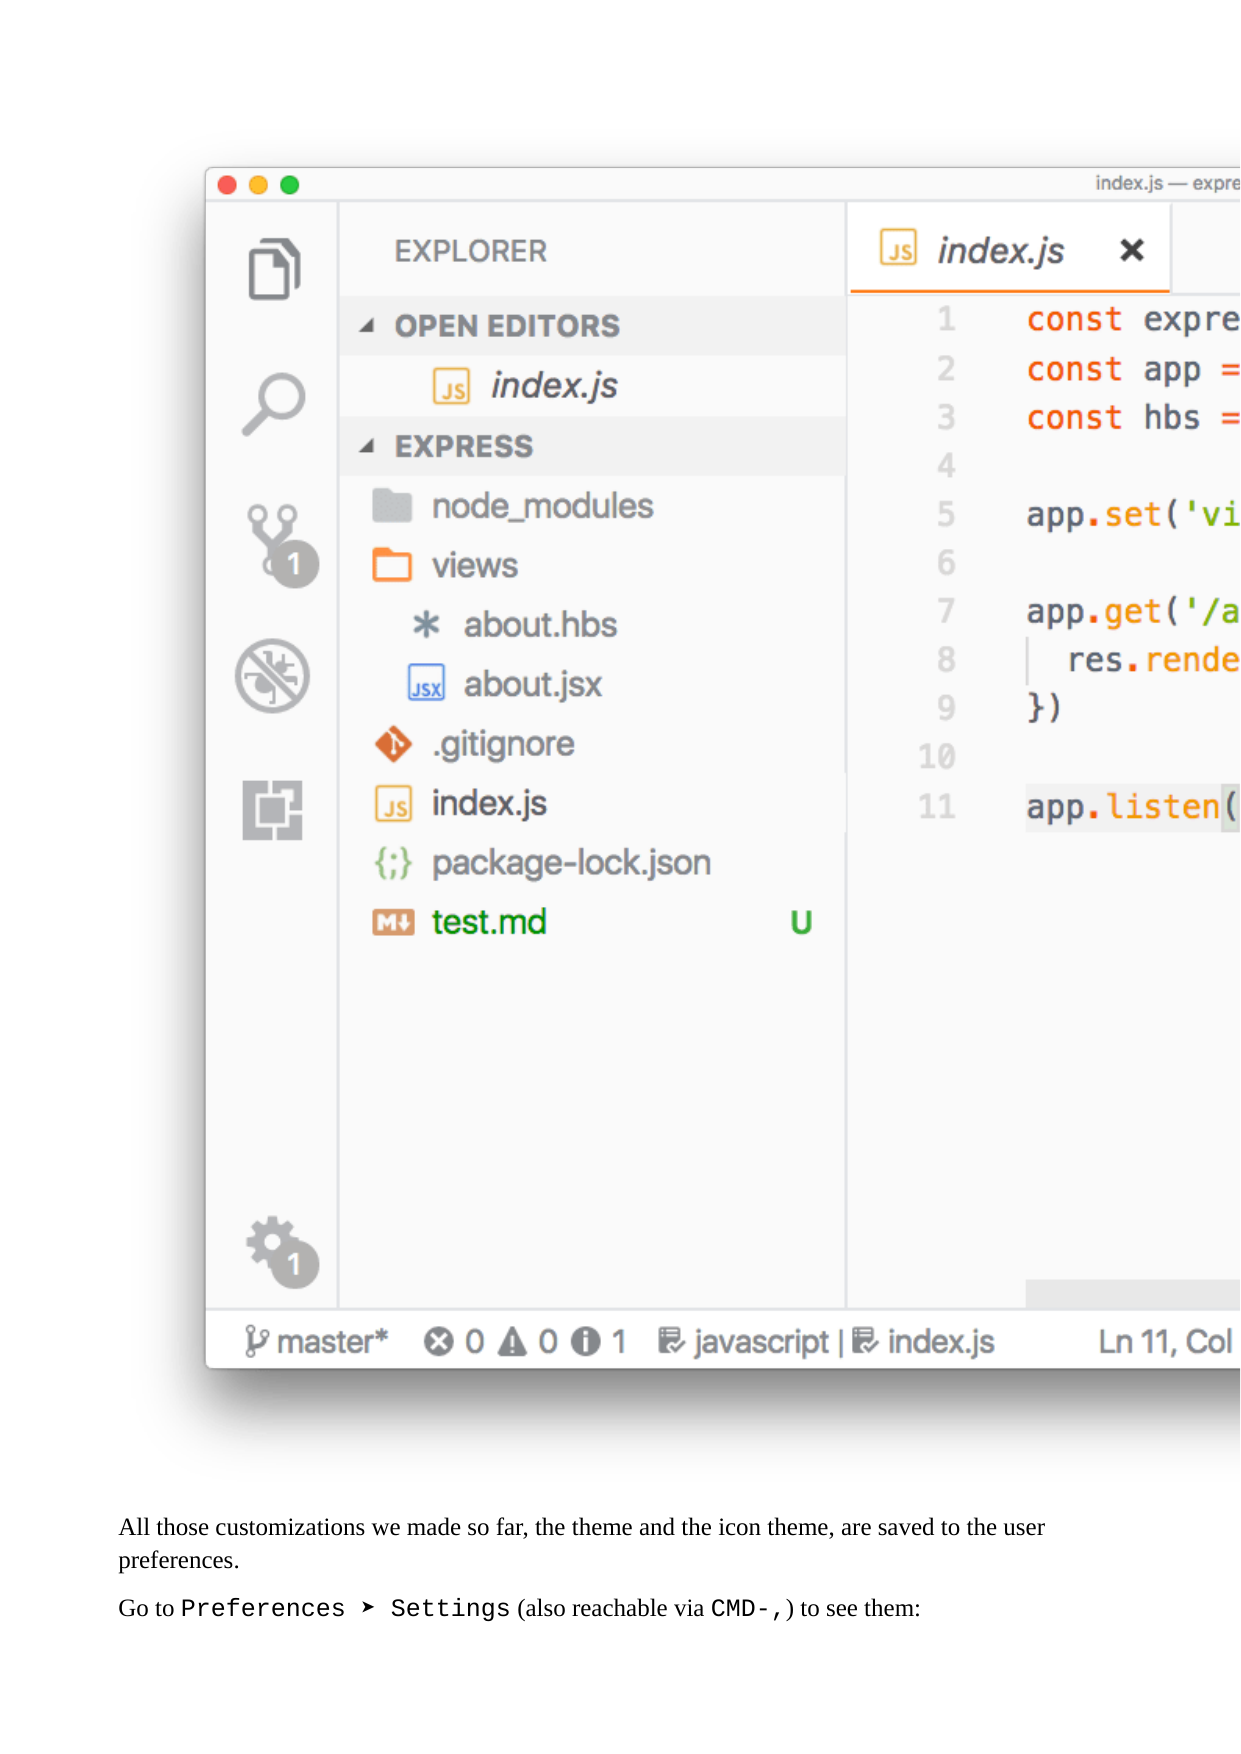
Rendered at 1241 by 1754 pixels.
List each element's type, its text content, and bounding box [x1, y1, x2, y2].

picture [118, 118, 1241, 1494]
text Go to Preferences ➤ Settings (also reachable via CMD-,) to see them: [118, 1593, 1122, 1623]
text All those customizations we made so far, the theme and the icon theme, are saved to the user preferences. [118, 1512, 1122, 1574]
